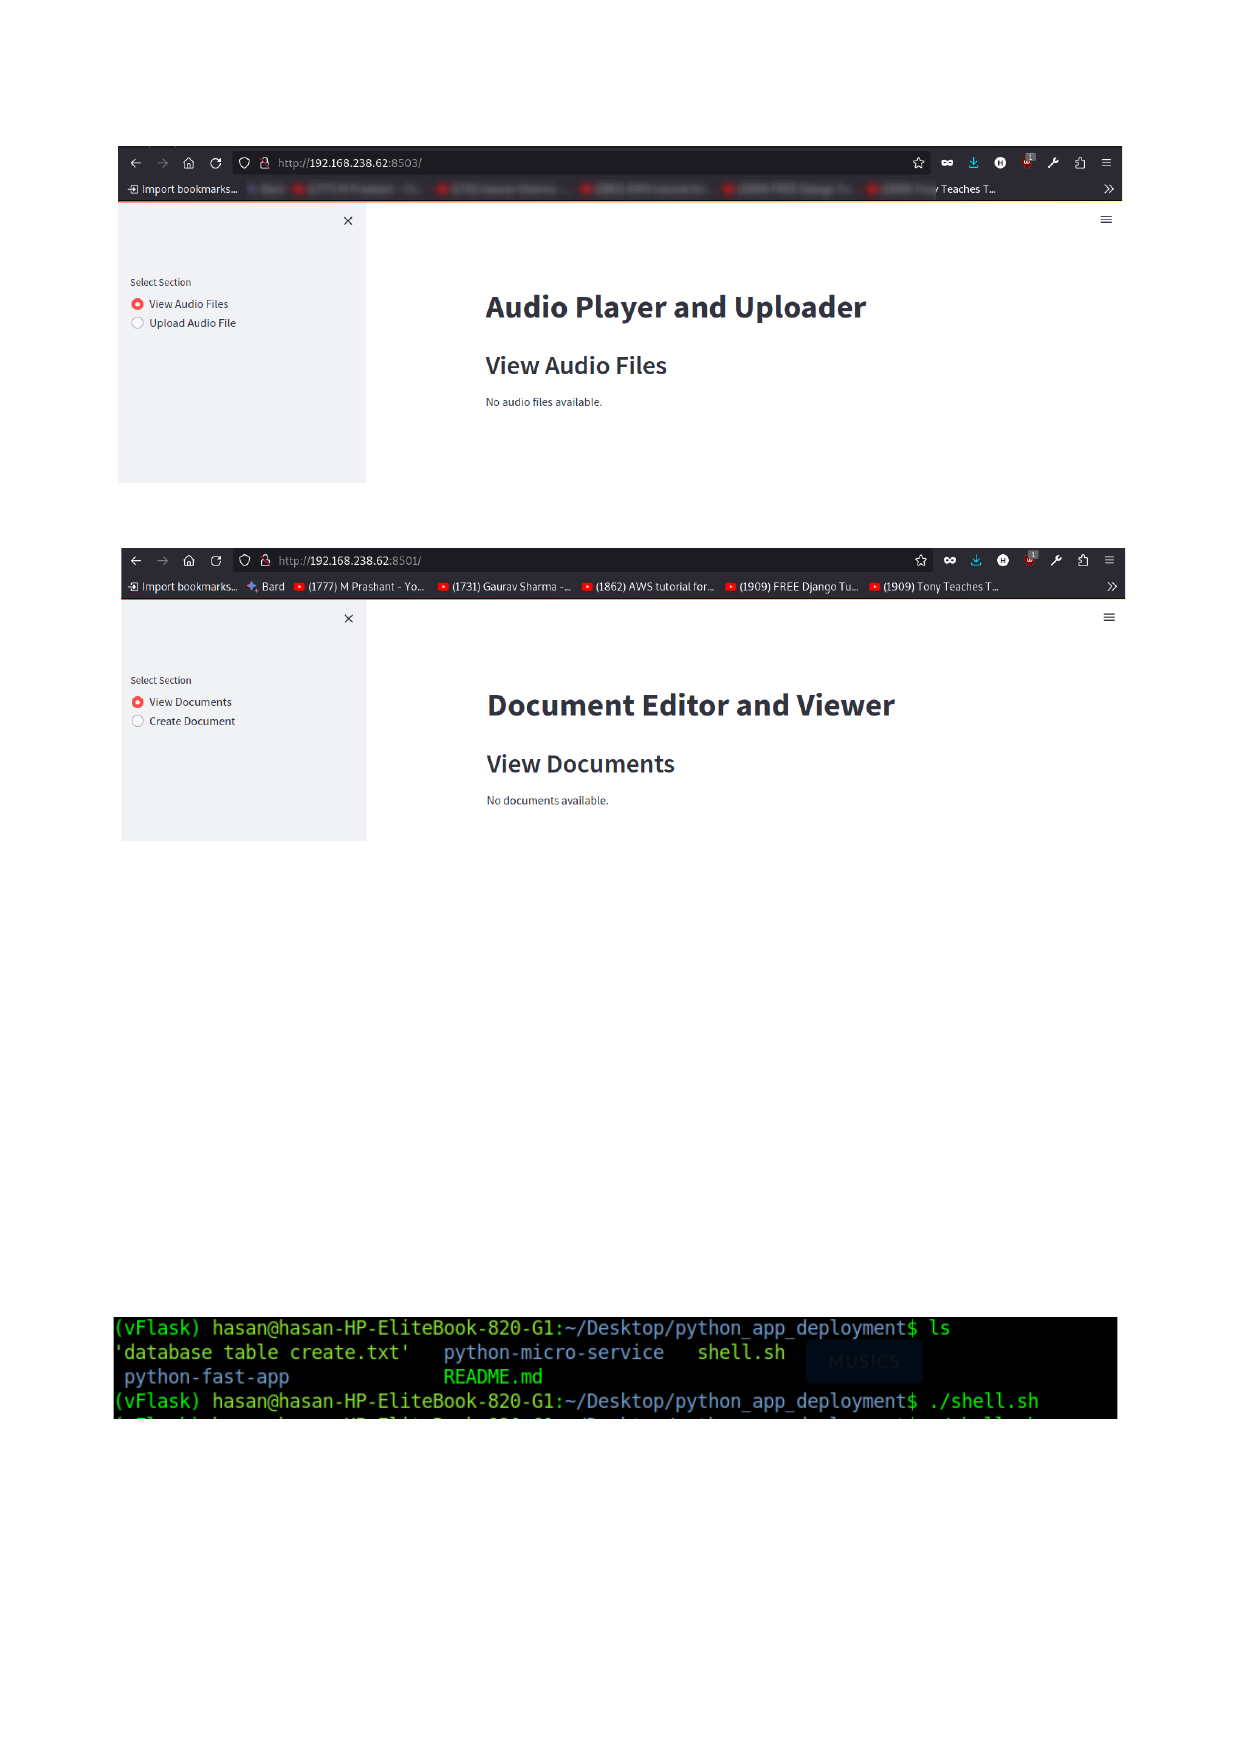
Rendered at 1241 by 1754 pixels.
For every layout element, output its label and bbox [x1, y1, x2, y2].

picture [113, 1317, 1118, 1419]
picture [121, 548, 1126, 841]
picture [118, 146, 1123, 483]
